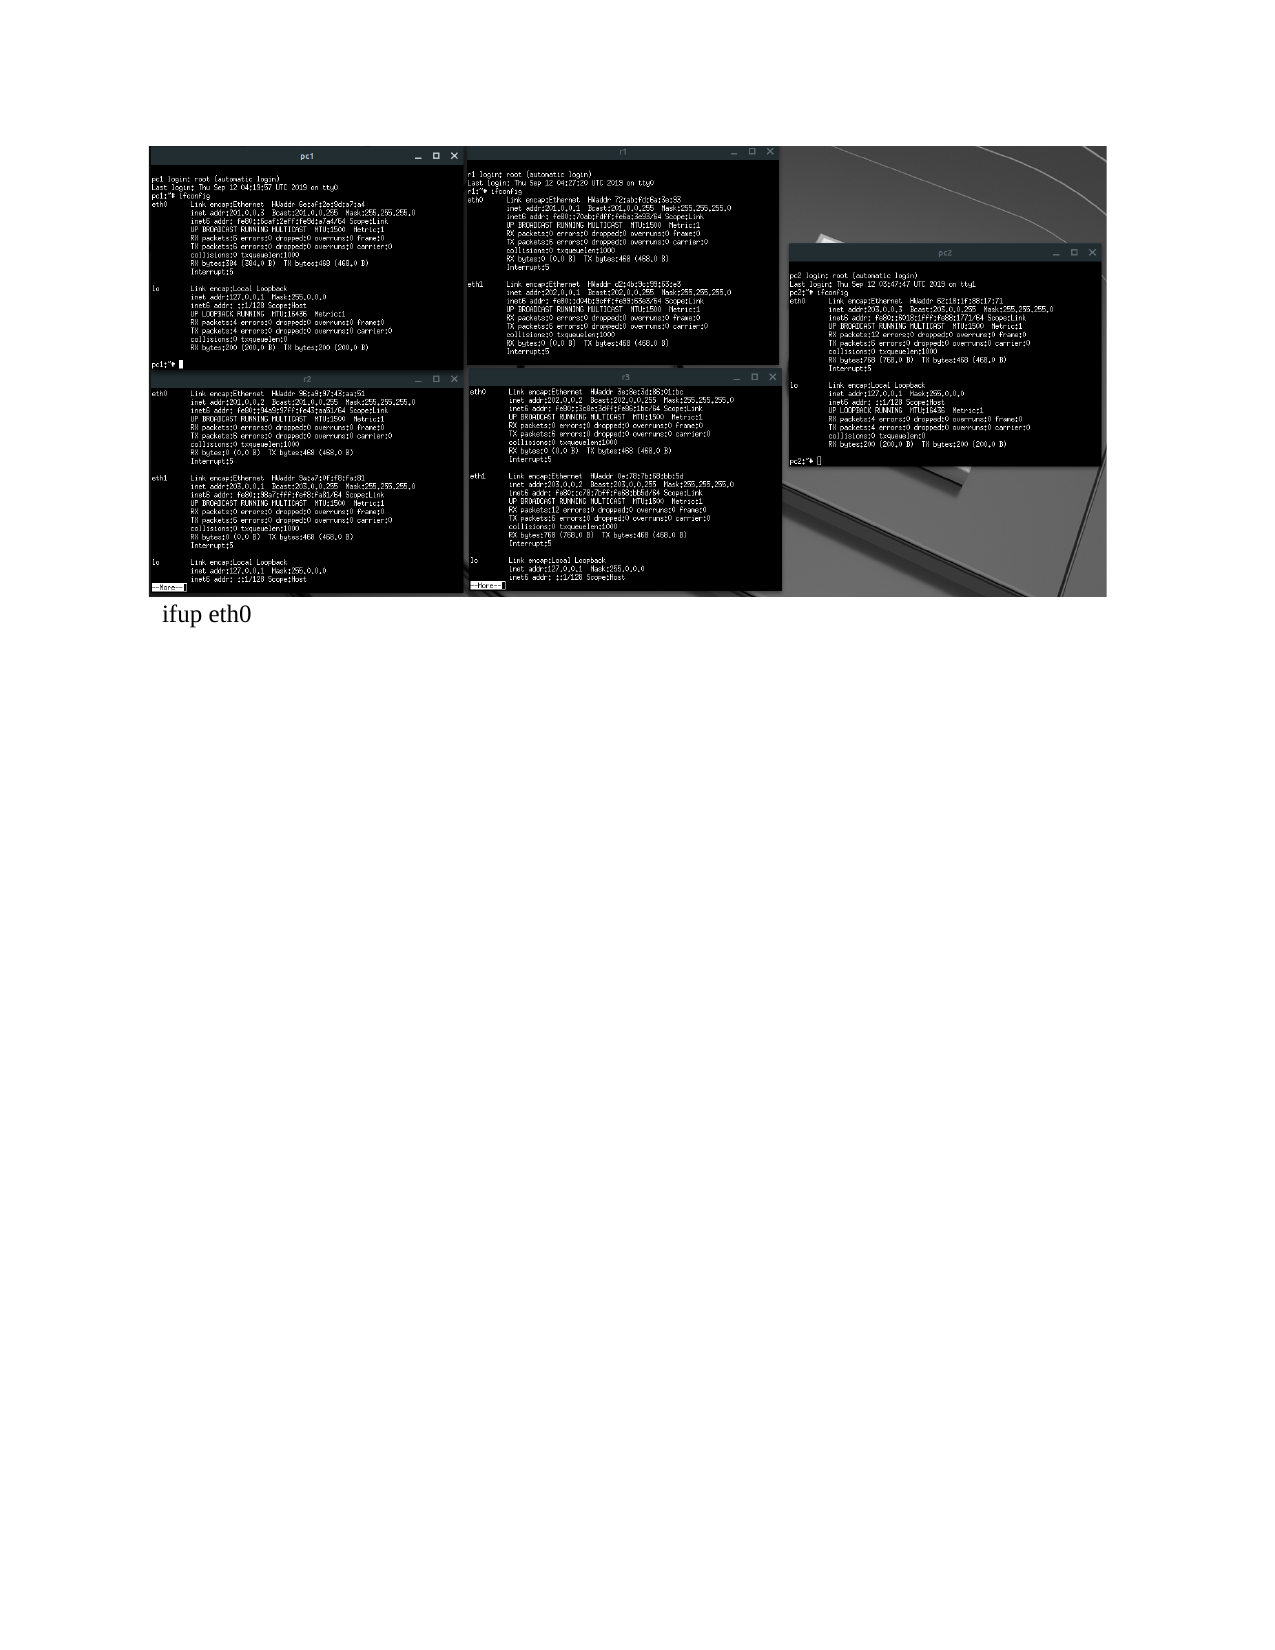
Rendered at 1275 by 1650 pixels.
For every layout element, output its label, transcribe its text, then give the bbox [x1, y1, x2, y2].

picture [148, 146, 1107, 597]
text ifup eth0 [118, 118, 1157, 628]
